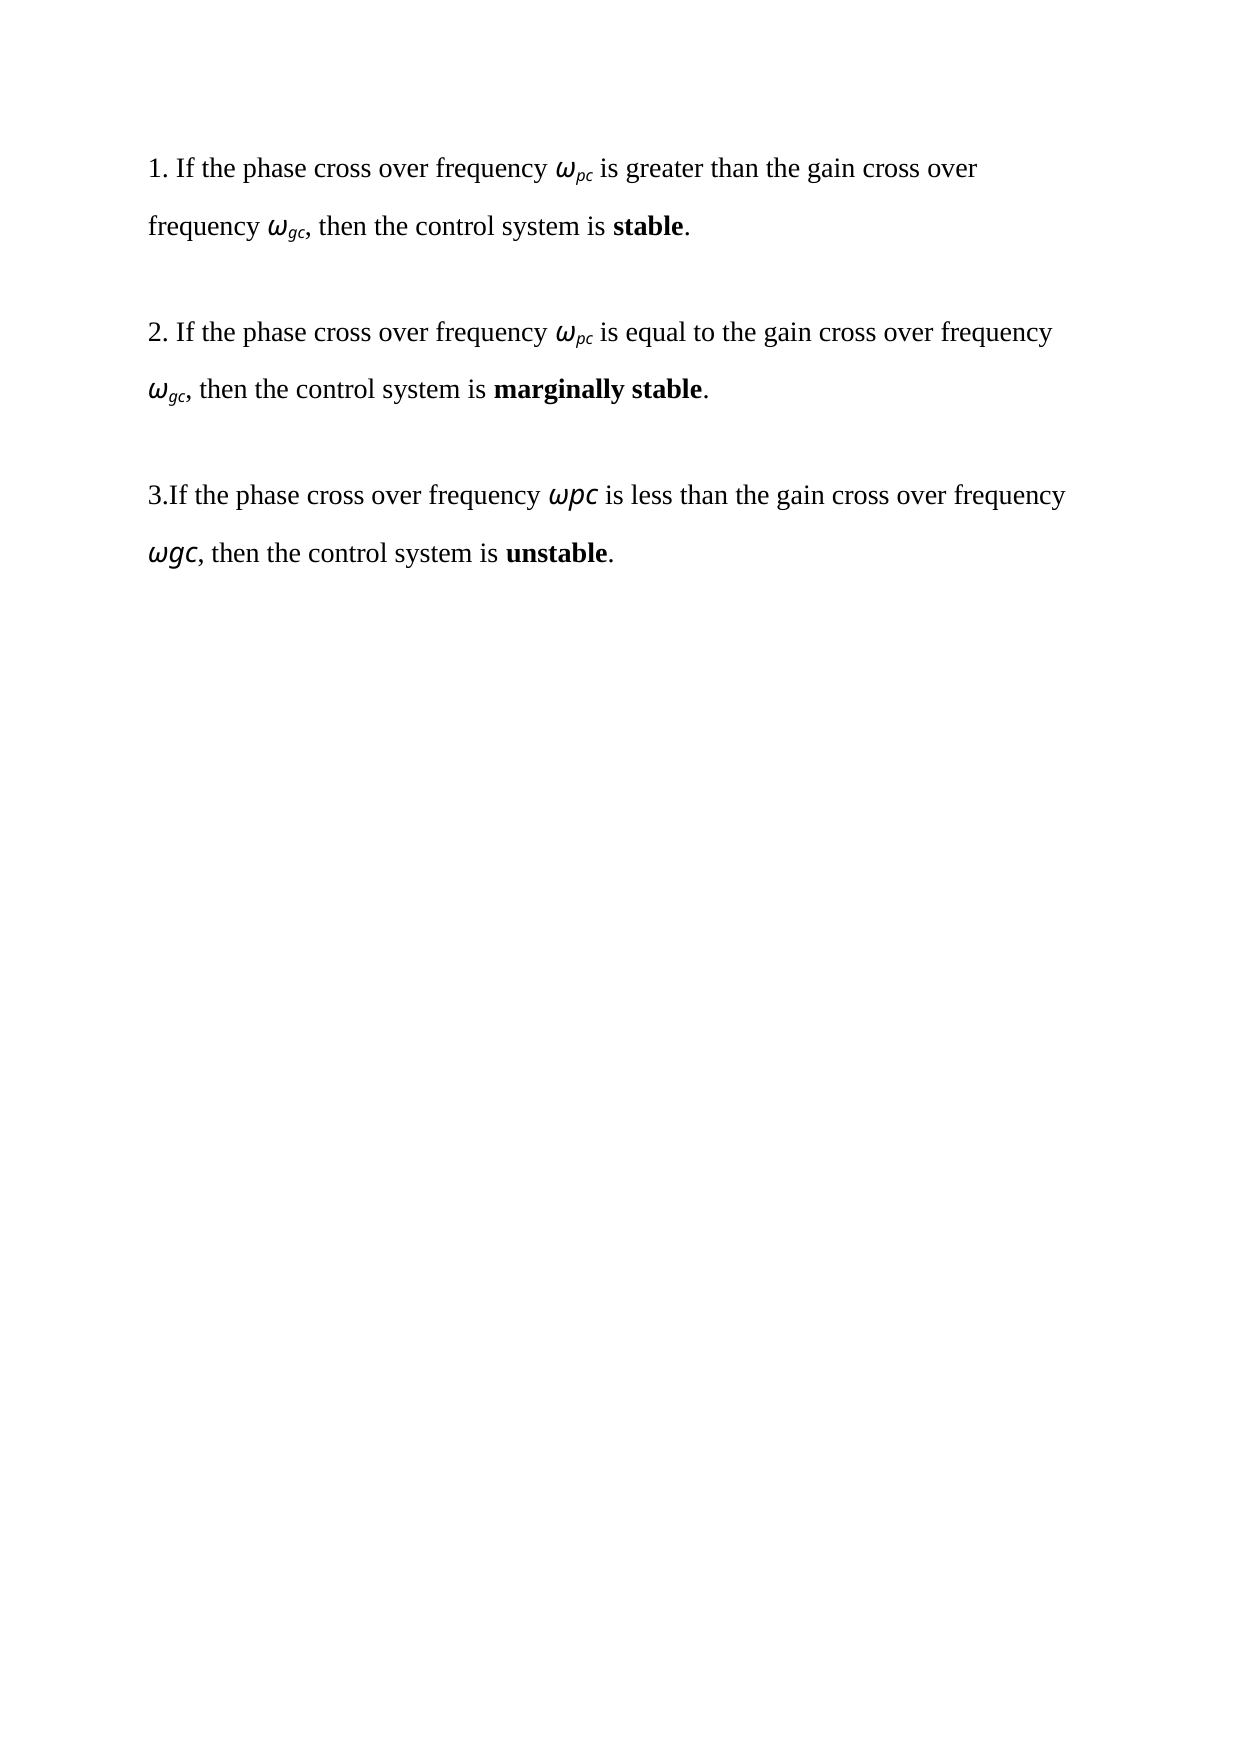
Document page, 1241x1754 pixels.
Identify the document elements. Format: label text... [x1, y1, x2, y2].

text 1. If the phase cross over frequency ωpc is greater than the gain cross over frequency ωgc, then the control system is stable. [148, 148, 1093, 243]
text 2. If the phase cross over frequency ωpc is equal to the gain cross over frequency ωgc, then the control system is marginally stable. [148, 311, 1093, 407]
text 3.If the phase cross over frequency ωpc is less than the gain cross over frequency ωgc, then the control system is unstable. [148, 475, 1093, 571]
